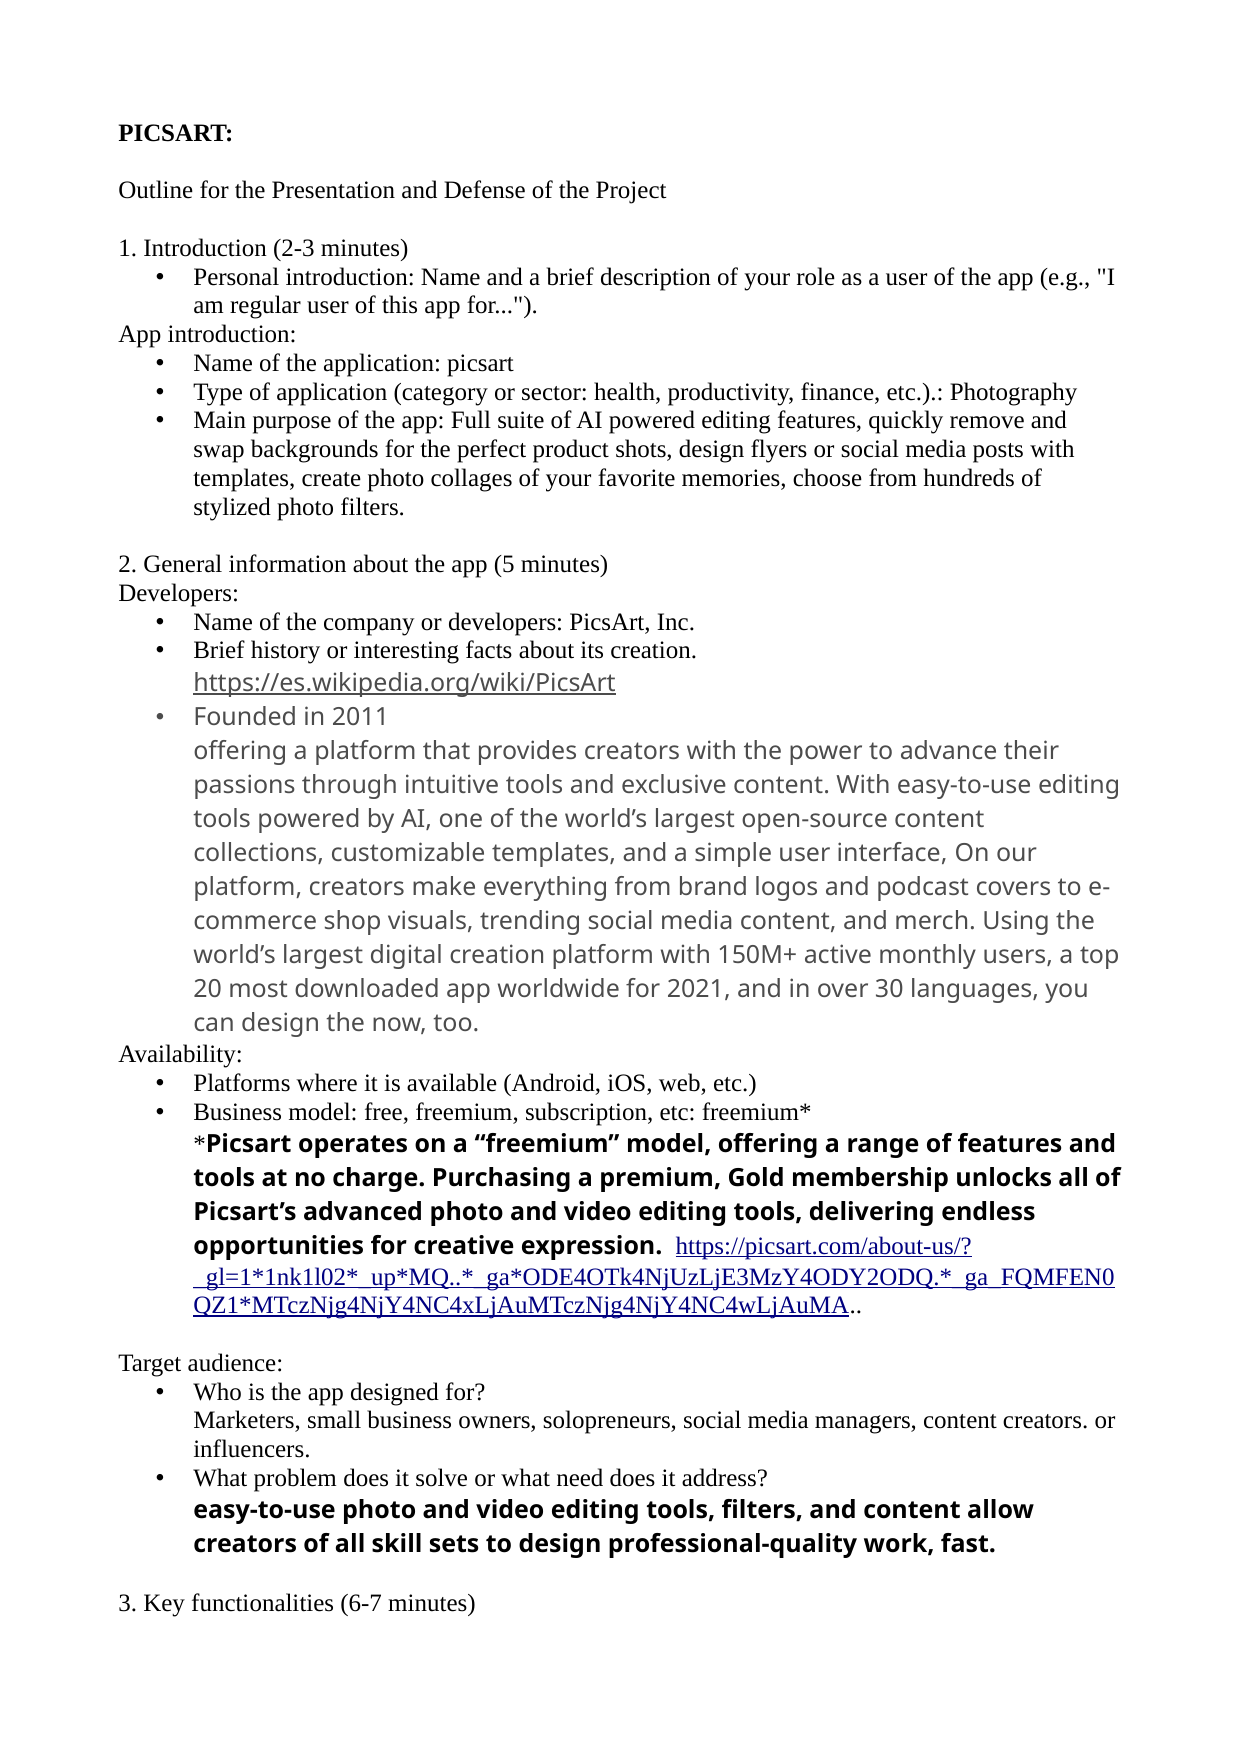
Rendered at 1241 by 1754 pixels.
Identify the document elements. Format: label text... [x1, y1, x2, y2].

list Type of application (category or sector: health, productivity, finance, etc.).: Photography [156, 377, 1122, 406]
text Availability: [118, 1039, 1122, 1068]
text 2. General information about the app (5 minutes) [118, 549, 1122, 578]
list Marketers, small business owners, solopreneurs, social media managers, content creators. or influencers. [156, 1405, 1122, 1463]
list Name of the application: picsart [156, 348, 1122, 377]
list Brief history or interesting facts about its creation. [156, 636, 1122, 664]
text PICSART: [118, 118, 1122, 147]
list offering a platform that provides creators with the power to advance their passions through intuitive tools and exclusive content. With easy-to-use editing tools powered by AI, one of the world’s largest open-source content collections, customizable templates, and a simple user interface, On our platform, creators make everything from brand logos and podcast covers to e-commerce shop visuals, trending social media content, and merch. Using the world’s largest digital creation platform with 150M+ active monthly users, a top 20 most downloaded app worldwide for 2021, and in over 30 languages, you can design the now, too. [156, 732, 1122, 1039]
text 3. Key functionalities (6-7 minutes) [118, 1588, 1122, 1617]
text App introduction: [118, 319, 1122, 348]
list Founded in 2011 [156, 698, 1122, 732]
list Name of the company or developers: PicsArt, Inc. [156, 607, 1122, 636]
text 1. Introduction (2-3 minutes) [118, 233, 1122, 262]
list https://es.wikipedia.org/wiki/PicsArt [156, 664, 1122, 698]
list Platforms where it is available (Android, iOS, web, etc.) [156, 1068, 1122, 1097]
text Outline for the Presentation and Defense of the Project [118, 176, 1122, 204]
list Personal introduction: Name and a brief description of your role as a user of the app (e.g., "I am regular user of this app for..."). [156, 262, 1122, 319]
text Developers: [118, 578, 1122, 607]
list Who is the app designed for? [156, 1377, 1122, 1405]
list Business model: free, freemium, subscription, etc: freemium* [156, 1097, 1122, 1125]
list *Picsart operates on a “freemium” model, offering a range of features and tools at no charge. Purchasing a premium, Gold membership unlocks all of Picsart’s advanced photo and video editing tools, delivering endless opportunities for creative expression. https://picsart.com/about-us/?_gl=1*1nk1l02*_up*MQ..*_ga*ODE4OTk4NjUzLjE3MzY4ODY2ODQ.*_ga_FQMFEN0QZ1*MTczNjg4NjY4NC4xLjAuMTczNjg4NjY4NC4wLjAuMA.. [156, 1125, 1122, 1319]
text Target audience: [118, 1348, 1122, 1377]
list What problem does it solve or what need does it address? [156, 1463, 1122, 1492]
list Main purpose of the app: Full suite of AI powered editing features, quickly remove and swap backgrounds for the perfect product shots, design flyers or social media posts with templates, create photo collages of your favorite memories, choose from hundreds of stylized photo filters. [156, 406, 1122, 521]
list easy-to-use photo and video editing tools, filters, and content allow creators of all skill sets to design professional-quality work, fast. [156, 1492, 1122, 1560]
